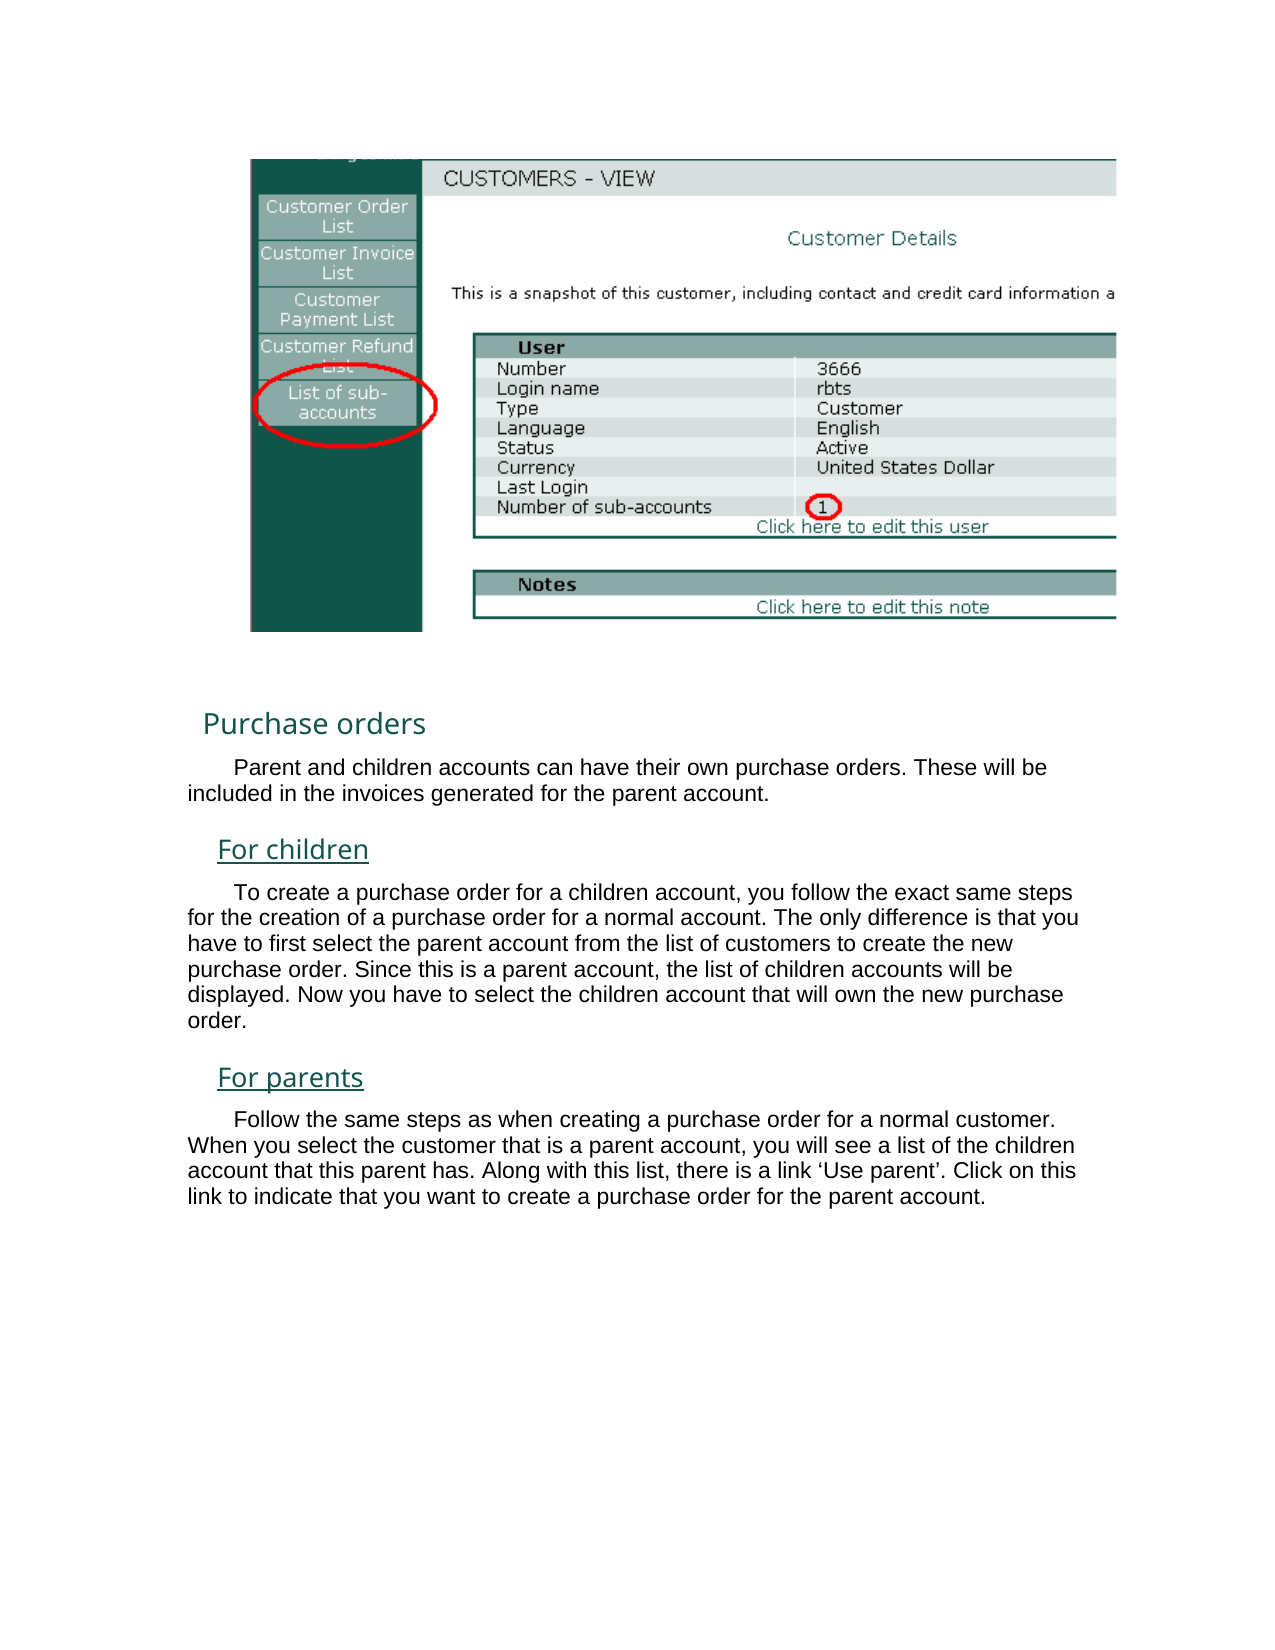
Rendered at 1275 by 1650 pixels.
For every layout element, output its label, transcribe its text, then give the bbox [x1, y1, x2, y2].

subtitle For children [217, 831, 1087, 868]
text To create a purchase order for a children account, you follow the exact same steps for the creation of a purchase order for a normal account. The only difference is that you have to first select the parent account from the list of customers to create the new purchase order. Since this is a parent account, the list of children accounts will be displayed. Now you have to select the children account that will own the new purchase order. [187, 879, 1087, 1033]
text Follow the same steps as when creating a purchase order for a normal customer. When you select the customer that is a parent account, you will see a list of the children account that this parent has. Along with this list, there is a link ‘Use parent’. Click on this link to indicate that you want to create a purchase order for the parent account. [187, 1107, 1087, 1209]
subtitle For parents [217, 1058, 1087, 1095]
subtitle Purchase orders [202, 703, 1087, 743]
text Parent and children accounts can have their own purchase orders. These will be included in the invoices generated for the parent account. [187, 754, 1087, 806]
picture [250, 159, 1117, 632]
